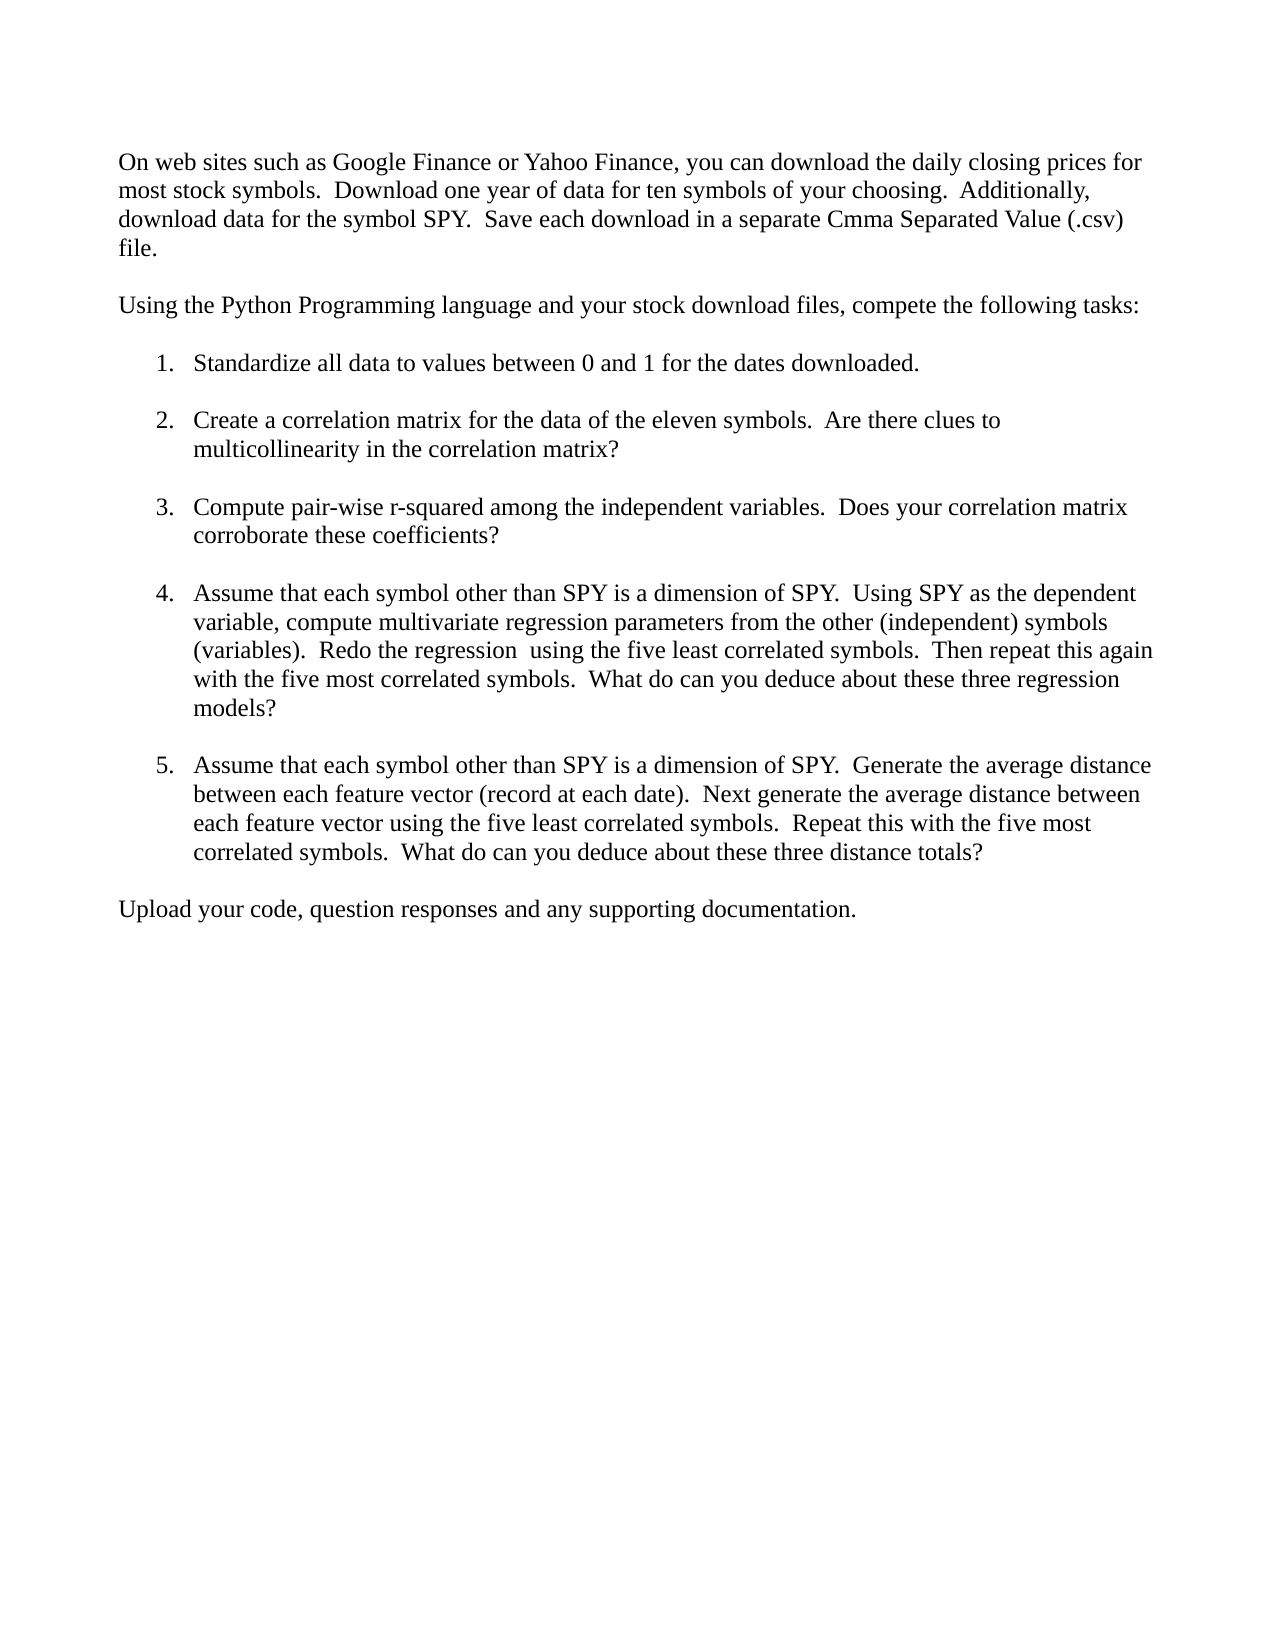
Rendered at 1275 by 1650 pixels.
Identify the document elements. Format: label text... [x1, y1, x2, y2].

text On web sites such as Google Finance or Yahoo Finance, you can download the daily closing prices for most stock symbols. Download one year of data for ten symbols of your choosing. Additionally, download data for the symbol SPY. Save each download in a separate Cmma Separated Value (.csv) file. [118, 147, 1157, 262]
text Upload your code, question responses and any supporting documentation. [118, 894, 1157, 923]
list Standardize all data to values between 0 and 1 for the dates downloaded. [156, 348, 1157, 377]
text Using the Python Programming language and your stock download files, compete the following tasks: [118, 291, 1157, 319]
list Assume that each symbol other than SPY is a dimension of SPY. Using SPY as the dependent variable, compute multivariate regression parameters from the other (independent) symbols (variables). Redo the regression using the five least correlated symbols. Then repeat this again with the five most correlated symbols. What do can you deduce about these three regression models? [156, 578, 1157, 722]
list Create a correlation matrix for the data of the eleven symbols. Are there clues to multicollinearity in the correlation matrix? [156, 406, 1157, 463]
list Compute pair-wise r-squared among the independent variables. Does your correlation matrix corroborate these coefficients? [156, 492, 1157, 549]
list Assume that each symbol other than SPY is a dimension of SPY. Generate the average distance between each feature vector (record at each date). Next generate the average distance between each feature vector using the five least correlated symbols. Repeat this with the five most correlated symbols. What do can you deduce about these three distance totals? [156, 751, 1157, 866]
